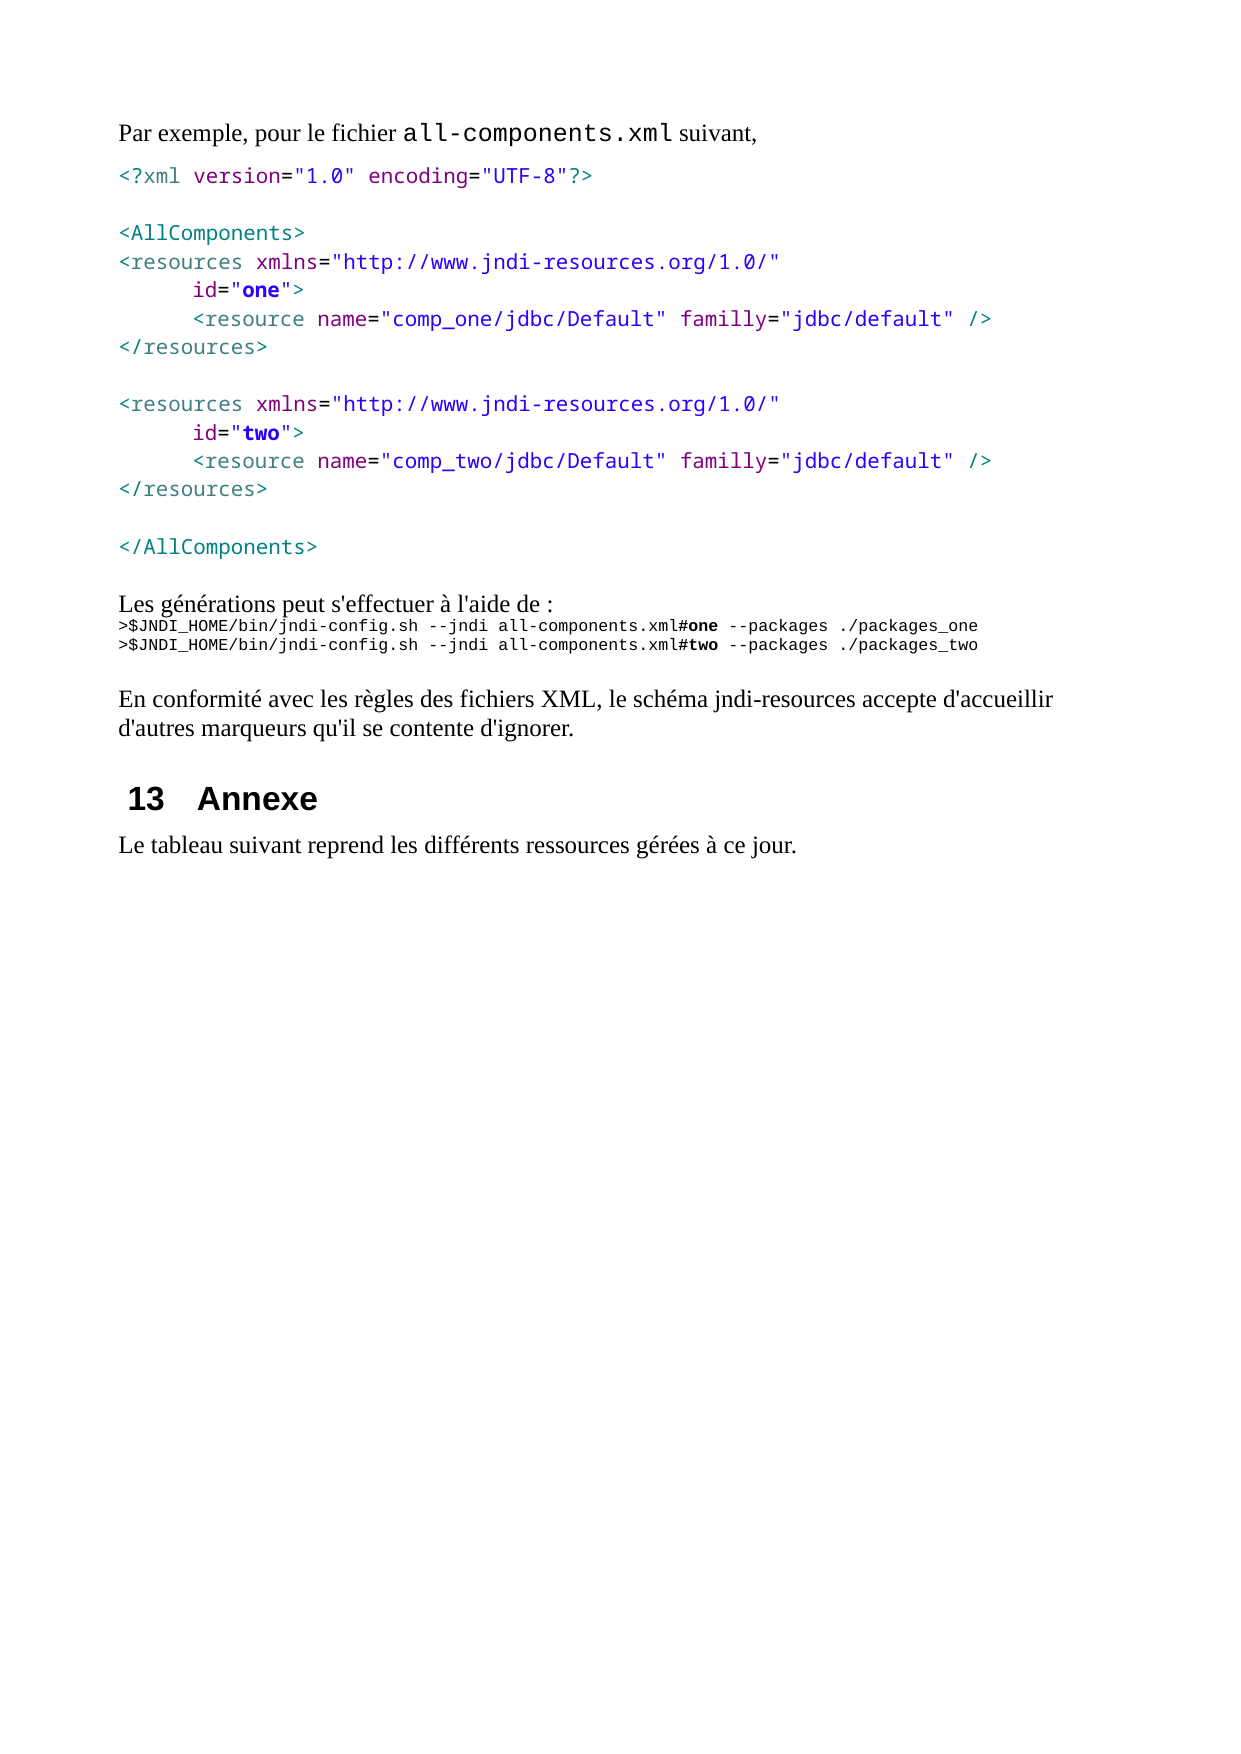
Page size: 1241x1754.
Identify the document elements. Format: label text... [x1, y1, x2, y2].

text Les générations peut s'effectuer à l'aide de : [118, 589, 1122, 618]
text >$JNDI_HOME/bin/jndi-config.sh --jndi all-components.xml#one --packages ./packages_one >$JNDI_HOME/bin/jndi-config.sh --jndi all-components.xml#two --packages ./packages_two [118, 618, 1122, 655]
text En conformité avec les règles des fichiers XML, le schéma jndi-resources accepte d'accueillir d'autres marqueurs qu'il se contente d'ignorer. [118, 684, 1122, 742]
subtitle Annexe [118, 779, 1122, 818]
text <?xml version="1.0" encoding="UTF-8"?> [118, 161, 1122, 190]
text <resource name="comp_one/jdbc/Default" familly="jdbc/default" /> [118, 304, 1122, 332]
text id="two"> [118, 418, 1122, 446]
text </AllComponents> [118, 532, 1122, 560]
text </resources> [118, 332, 1122, 389]
text <resource name="comp_two/jdbc/Default" familly="jdbc/default" /> [118, 446, 1122, 474]
text id="one"> [118, 275, 1122, 304]
text <resources xmlns="http://www.jndi-resources.org/1.0/" [118, 389, 1122, 418]
text Par exemple, pour le fichier all-components.xml suivant, [118, 118, 1122, 149]
text </resources> [118, 474, 1122, 532]
text <AllComponents> <resources xmlns="http://www.jndi-resources.org/1.0/" [118, 218, 1122, 275]
text Le tableau suivant reprend les différents ressources gérées à ce jour. [118, 830, 1122, 859]
